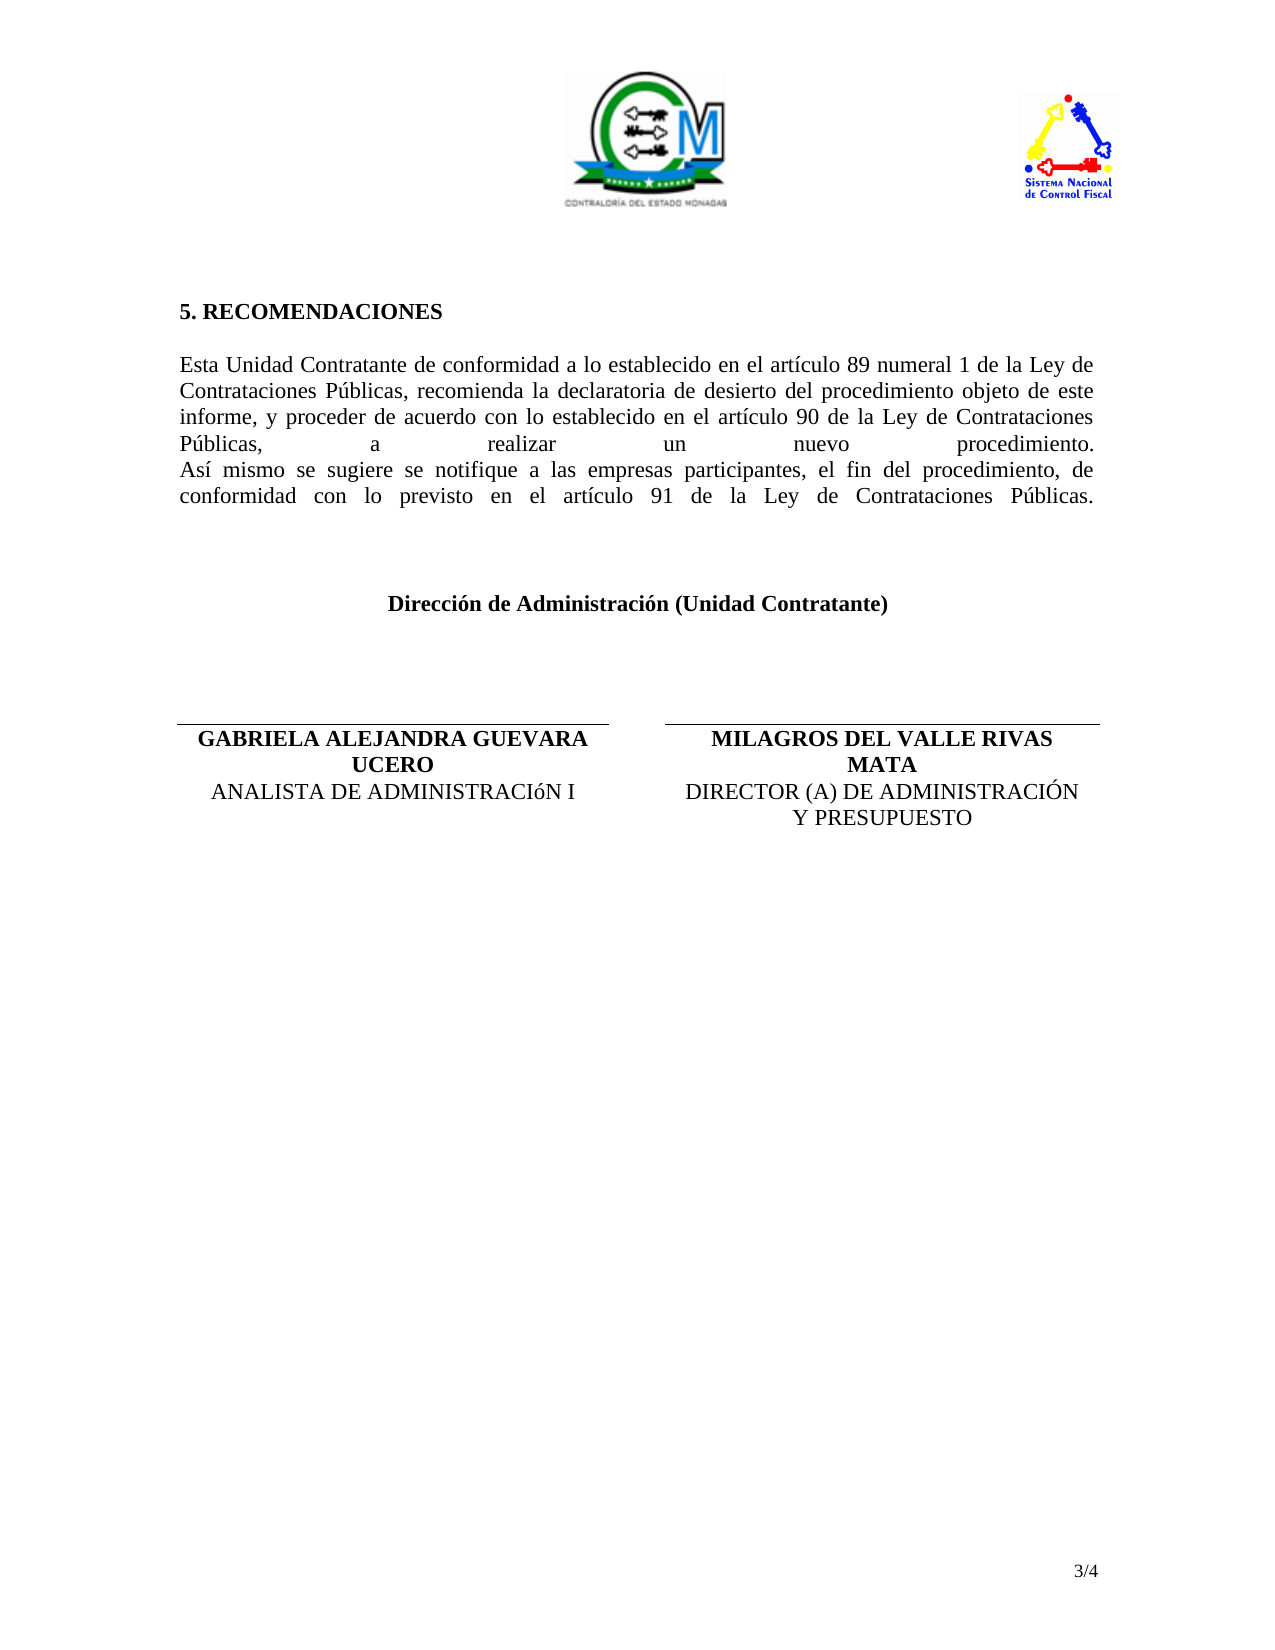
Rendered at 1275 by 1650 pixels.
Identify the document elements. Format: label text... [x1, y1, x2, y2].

picture [1017, 91, 1121, 201]
text Esta Unidad Contratante de conformidad a lo establecido en el artículo 89 numeral 1 de la Ley de Contrataciones Públicas, recomienda la declaratoria de desierto del procedimiento objeto de este informe, y proceder de acuerdo con lo establecido en el artículo 90 de la Ley de Contrataciones Públicas, a realizar un nuevo procedimiento. Así mismo se sugiere se notifique a las empresas participantes, el fin del procedimiento, de conformidad con lo previsto en el artículo 91 de la Ley de Contrataciones Públicas. [179, 351, 1095, 535]
text 5. RECOMENDACIONES [179, 298, 1095, 324]
table_header MILAGROS DEL VALLE RIVAS MATA DIRECTOR (A) DE ADMINISTRACIÓN Y PRESUPUESTO [665, 725, 1099, 831]
picture [562, 69, 730, 210]
table_header GABRIELA ALEJANDRA GUEVARA UCERO ANALISTA DE ADMINISTRACIóN I [177, 725, 608, 831]
table_header [609, 724, 665, 831]
table_header Dirección de Administración (Unidad Contratante) [178, 590, 1098, 643]
